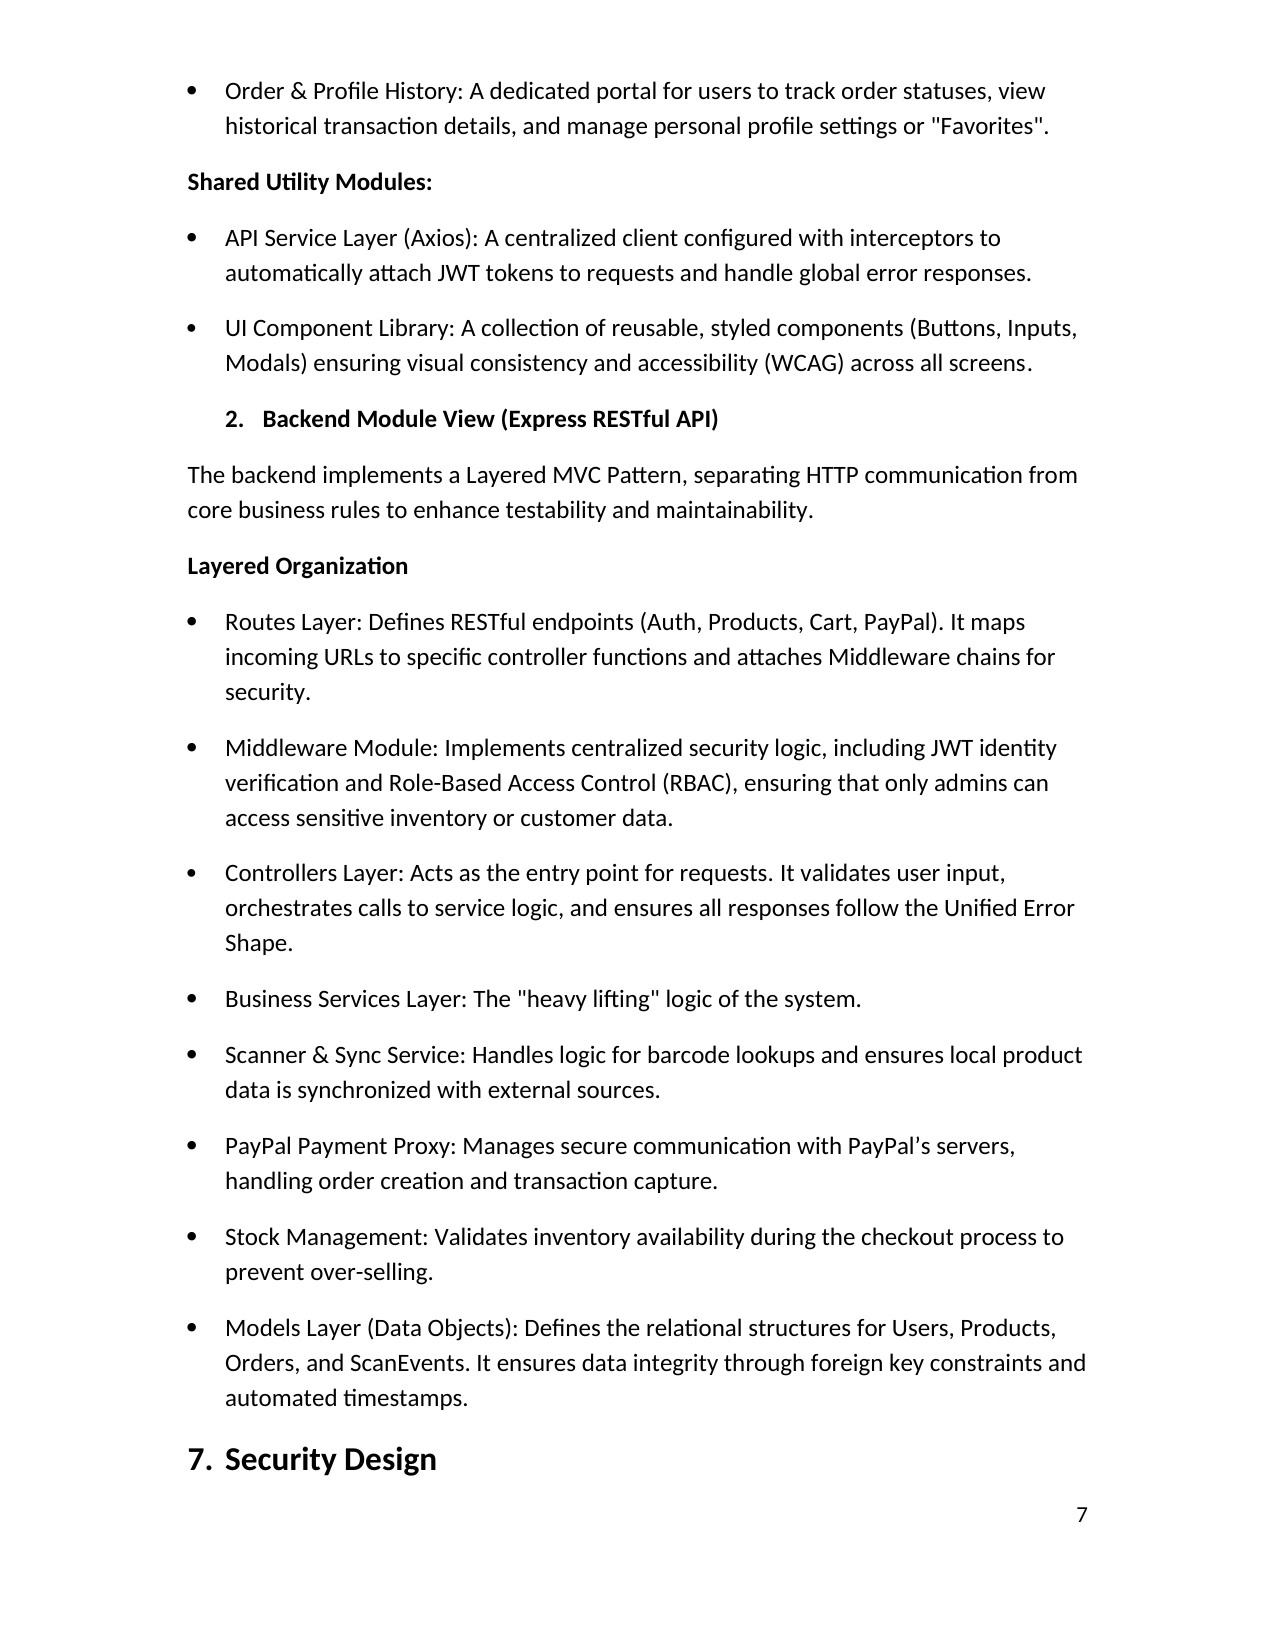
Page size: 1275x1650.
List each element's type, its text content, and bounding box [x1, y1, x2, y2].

list Order & Profile History: A dedicated portal for users to track order statuses, view historical transaction details, and manage personal profile settings or "Favorites". [187, 75, 1087, 141]
list PayPal Payment Proxy: Manages secure communication with PayPal’s servers, handling order creation and transaction capture. [187, 1130, 1087, 1196]
list Routes Layer: Defines RESTful endpoints (Auth, Products, Cart, PayPal). It maps incoming URLs to specific controller functions and attaches Middleware chains for security. [187, 606, 1087, 706]
list UI Component Library: A collection of reusable, styled components (Buttons, Inputs, Modals) ensuring visual consistency and accessibility (WCAG) across all screens. [187, 312, 1087, 378]
list Models Layer (Data Objects): Defines the relational structures for Users, Products, Orders, and ScanEvents. It ensures data integrity through foreign key constraints and automated timestamps. [187, 1312, 1087, 1412]
text Layered Organization [187, 550, 1087, 581]
text Shared Utility Modules: [187, 166, 1087, 196]
list Scanner & Sync Service: Handles logic for barcode lookups and ensures local product data is synchronized with external sources. [187, 1039, 1087, 1105]
list Business Services Layer: The "heavy lifting" logic of the system. [187, 983, 1087, 1014]
list Middleware Module: Implements centralized security logic, including JWT identity verification and Role-Based Access Control (RBAC), ensuring that only admins can access sensitive inventory or customer data. [187, 732, 1087, 832]
list API Service Layer (Axios): A centralized client configured with interceptors to automatically attach JWT tokens to requests and handle global error responses. [187, 222, 1087, 287]
list Controllers Layer: Acts as the entry point for requests. It validates user input, orchestrates calls to service logic, and ensures all responses follow the Unified Error Shape. [187, 857, 1087, 958]
list Stock Management: Validates inventory availability during the checkout process to prevent over-selling. [187, 1221, 1087, 1286]
text The backend implements a Layered MVC Pattern, separating HTTP communication from core business rules to enhance testability and maintainability. [187, 459, 1087, 525]
list Security Design [187, 1437, 1087, 1478]
list Backend Module View (Express RESTful API) [225, 403, 1087, 434]
